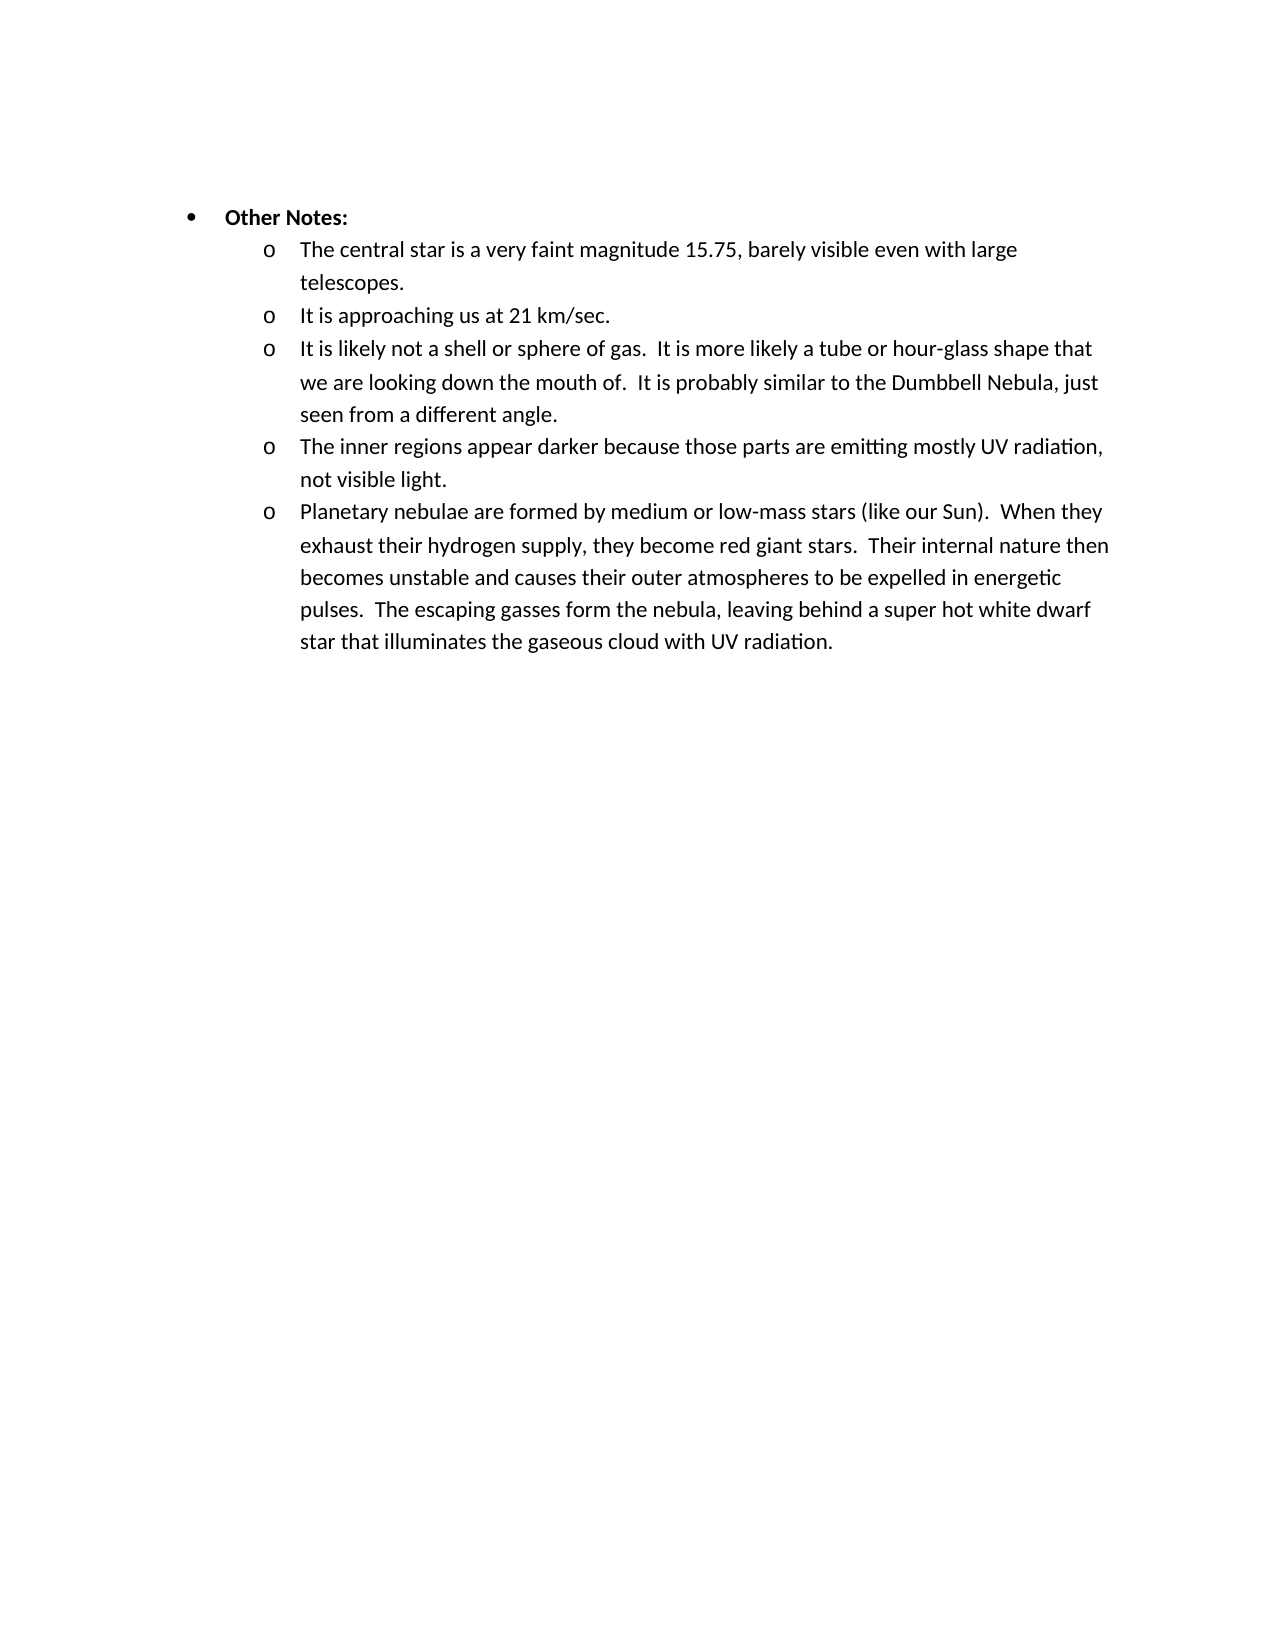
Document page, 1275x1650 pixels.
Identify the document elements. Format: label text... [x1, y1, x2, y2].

list The central star is a very faint magnitude 15.75, barely visible even with large telescopes. [262, 235, 1125, 297]
list It is approaching us at 21 km/sec. [262, 301, 1125, 330]
list Planetary nebulae are formed by medium or low-mass stars (like our Sun). When they exhaust their hydrogen supply, they become red giant stars. Their internal nature then becomes unstable and causes their outer atmospheres to be expelled in energetic pulses. The escaping gasses form the nebula, leaving behind a super hot white dwarf star that illuminates the gaseous cloud with UV radiation. [262, 497, 1125, 655]
list Other Notes: [187, 203, 1125, 231]
list The inner regions appear darker because those parts are emitting mostly UV radiation, not visible light. [262, 432, 1125, 493]
list It is likely not a shell or sphere of gas. It is more likely a tube or hour-glass shape that we are looking down the mouth of. It is probably similar to the Dumbbell Nebula, just seen from a different angle. [262, 334, 1125, 428]
